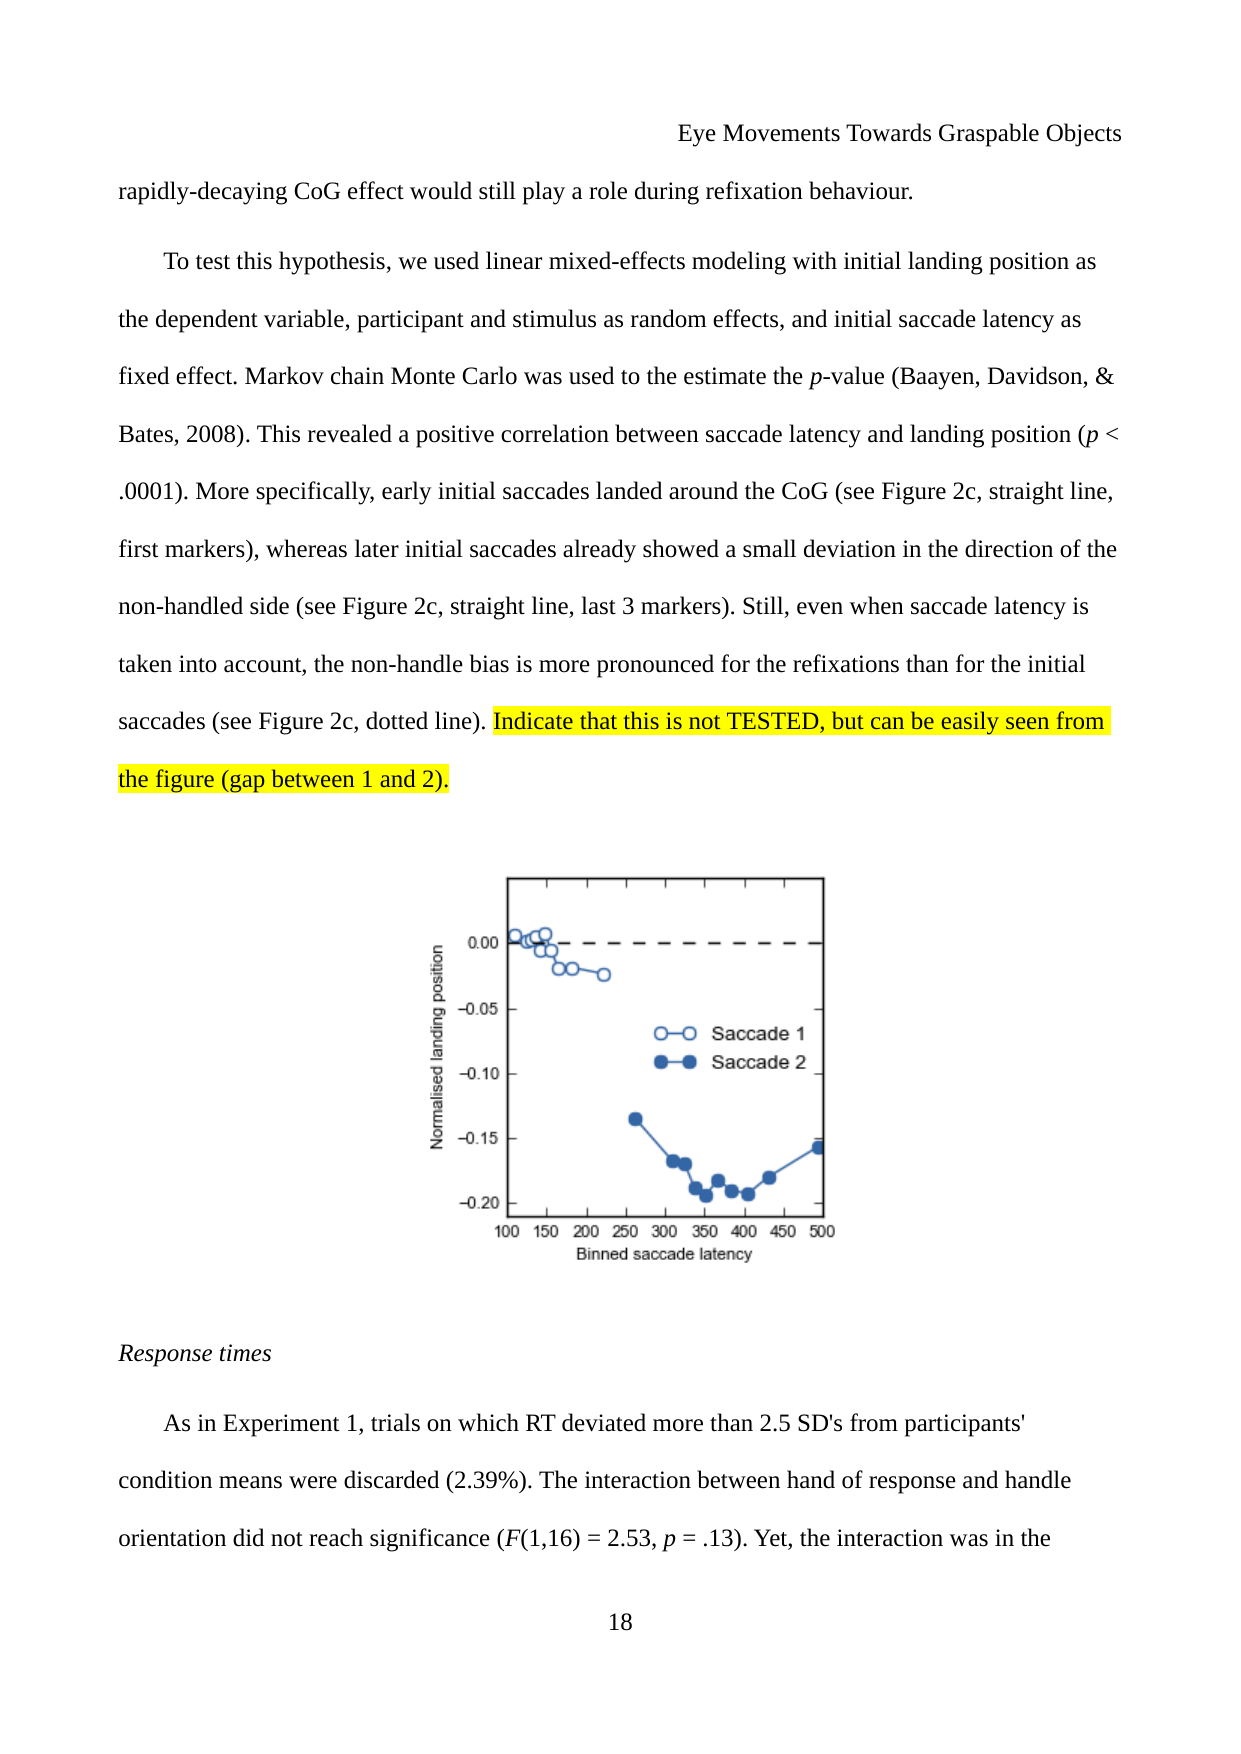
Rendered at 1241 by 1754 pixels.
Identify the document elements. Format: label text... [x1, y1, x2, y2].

text To test this hypothesis, we used linear mixed-effects modeling with initial landing position as the dependent variable, participant and stimulus as random effects, and initial saccade latency as fixed effect. Markov chain Monte Carlo was used to the estimate the p-value (Baayen, Davidson, & Bates, 2008). This revealed a positive correlation between saccade latency and landing position (p < .0001). More specifically, early initial saccades landed around the CoG (see Figure 2c, straight line, first markers), whereas later initial saccades already showed a small deviation in the direction of the non-handled side (see Figure 2c, straight line, last 3 markers). Still, even when saccade latency is taken into account, the non-handle bias is more pronounced for the refixations than for the initial saccades (see Figure 2c, dotted line). Indicate that this is not TESTED, but can be easily seen from the figure (gap between 1 and 2). [118, 246, 1122, 793]
text rapidly-decaying CoG effect would still play a role during refixation behaviour. [118, 176, 1122, 205]
text As in Experiment 1, trials on which RT deviated more than 2.5 SD's from participants' condition means were discarded (2.39%). The interaction between hand of response and handle orientation did not reach significance (F(1,16) = 2.53, p = .13). Yet, the interaction was in the [118, 1408, 1122, 1551]
subtitle Response times [118, 1338, 1122, 1366]
picture [417, 833, 868, 1284]
